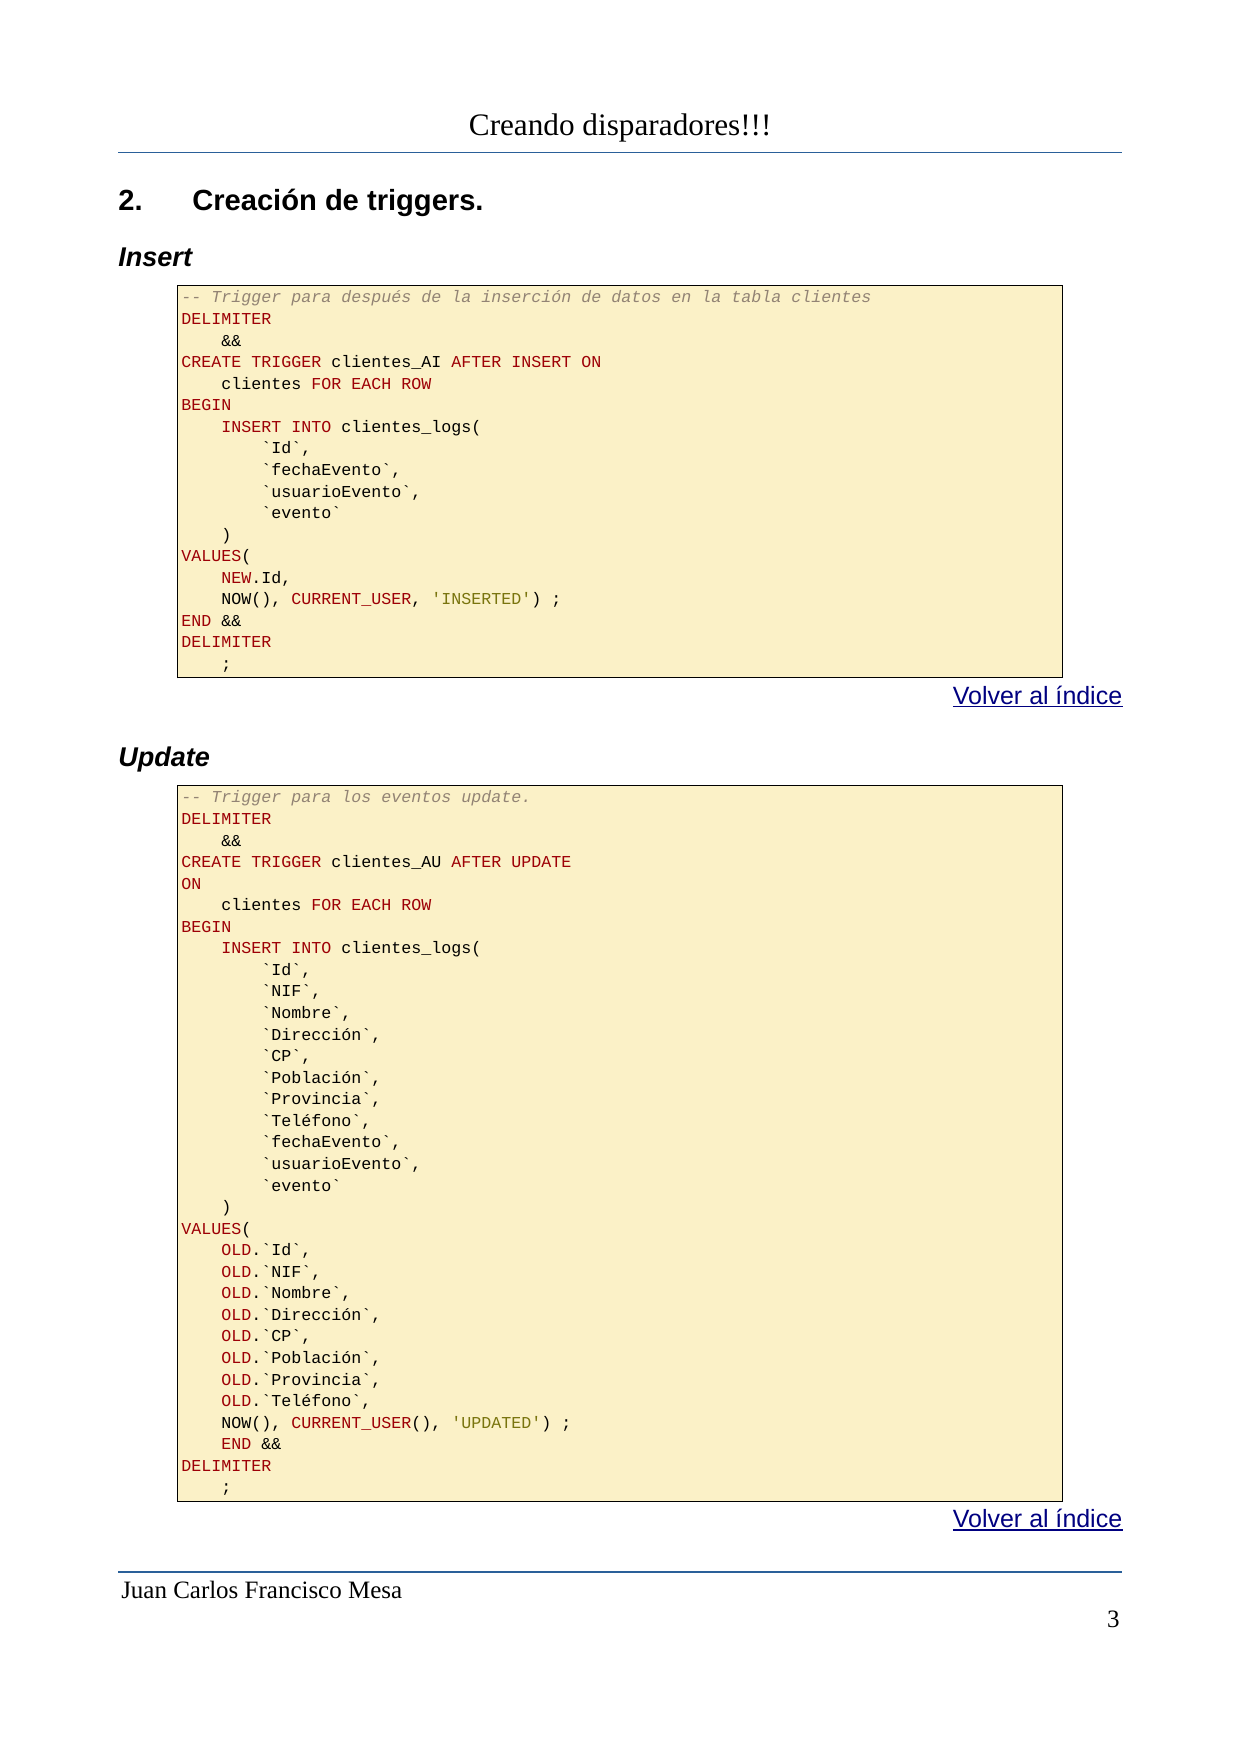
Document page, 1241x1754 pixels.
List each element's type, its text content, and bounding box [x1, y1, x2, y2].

text && [178, 328, 1062, 350]
subtitle Update [118, 741, 1122, 772]
text ; [178, 652, 1062, 677]
text ON [178, 871, 1062, 893]
text BEGIN [178, 914, 1062, 936]
text clientes FOR EACH ROW [178, 371, 1062, 393]
text CREATE TRIGGER clientes_AU AFTER UPDATE [178, 850, 1062, 871]
text `Id`, [178, 436, 1062, 458]
text `Nombre`, [178, 1001, 1062, 1022]
text `NIF`, [178, 979, 1062, 1001]
text OLD.`Teléfono`, [178, 1389, 1062, 1410]
text INSERT INTO clientes_logs( [178, 936, 1062, 957]
text OLD.`Población`, [178, 1346, 1062, 1367]
text INSERT INTO clientes_logs( [178, 414, 1062, 436]
text BEGIN [178, 393, 1062, 414]
text OLD.`Provincia`, [178, 1367, 1062, 1389]
text `evento` [178, 1173, 1062, 1195]
text DELIMITER [178, 807, 1062, 828]
text Volver al índice [118, 681, 1122, 710]
text `Id`, [178, 957, 1062, 979]
text DELIMITER [178, 630, 1062, 652]
text NOW(), CURRENT_USER, 'INSERTED') ; [178, 587, 1062, 608]
text clientes FOR EACH ROW [178, 893, 1062, 914]
text NEW.Id, [178, 565, 1062, 587]
text `evento` [178, 501, 1062, 522]
subtitle Creación de triggers. [118, 183, 1122, 216]
text NOW(), CURRENT_USER(), 'UPDATED') ; [178, 1410, 1062, 1432]
text OLD.`NIF`, [178, 1259, 1062, 1281]
text Volver al índice [118, 1504, 1122, 1533]
text `usuarioEvento`, [178, 1152, 1062, 1173]
text OLD.`Id`, [178, 1238, 1062, 1259]
text CREATE TRIGGER clientes_AI AFTER INSERT ON [178, 350, 1062, 371]
text -- Trigger para los eventos update. [178, 786, 1062, 807]
text DELIMITER [178, 307, 1062, 328]
text ; [178, 1475, 1062, 1501]
subtitle Insert [118, 241, 1122, 273]
text `CP`, [178, 1044, 1062, 1065]
text VALUES( [178, 1216, 1062, 1238]
text `Provincia`, [178, 1087, 1062, 1108]
text `Dirección`, [178, 1022, 1062, 1044]
text ) [178, 522, 1062, 544]
text && [178, 828, 1062, 850]
text END && [178, 608, 1062, 630]
text ) [178, 1195, 1062, 1216]
text `Población`, [178, 1065, 1062, 1087]
text `usuarioEvento`, [178, 479, 1062, 501]
text `fechaEvento`, [178, 1130, 1062, 1152]
text VALUES( [178, 544, 1062, 565]
text OLD.`CP`, [178, 1324, 1062, 1346]
text DELIMITER [178, 1453, 1062, 1475]
text `Teléfono`, [178, 1108, 1062, 1130]
text OLD.`Nombre`, [178, 1281, 1062, 1302]
text END && [178, 1432, 1062, 1453]
text -- Trigger para después de la inserción de datos en la tabla clientes [178, 286, 1062, 307]
text OLD.`Dirección`, [178, 1302, 1062, 1324]
text `fechaEvento`, [178, 458, 1062, 479]
